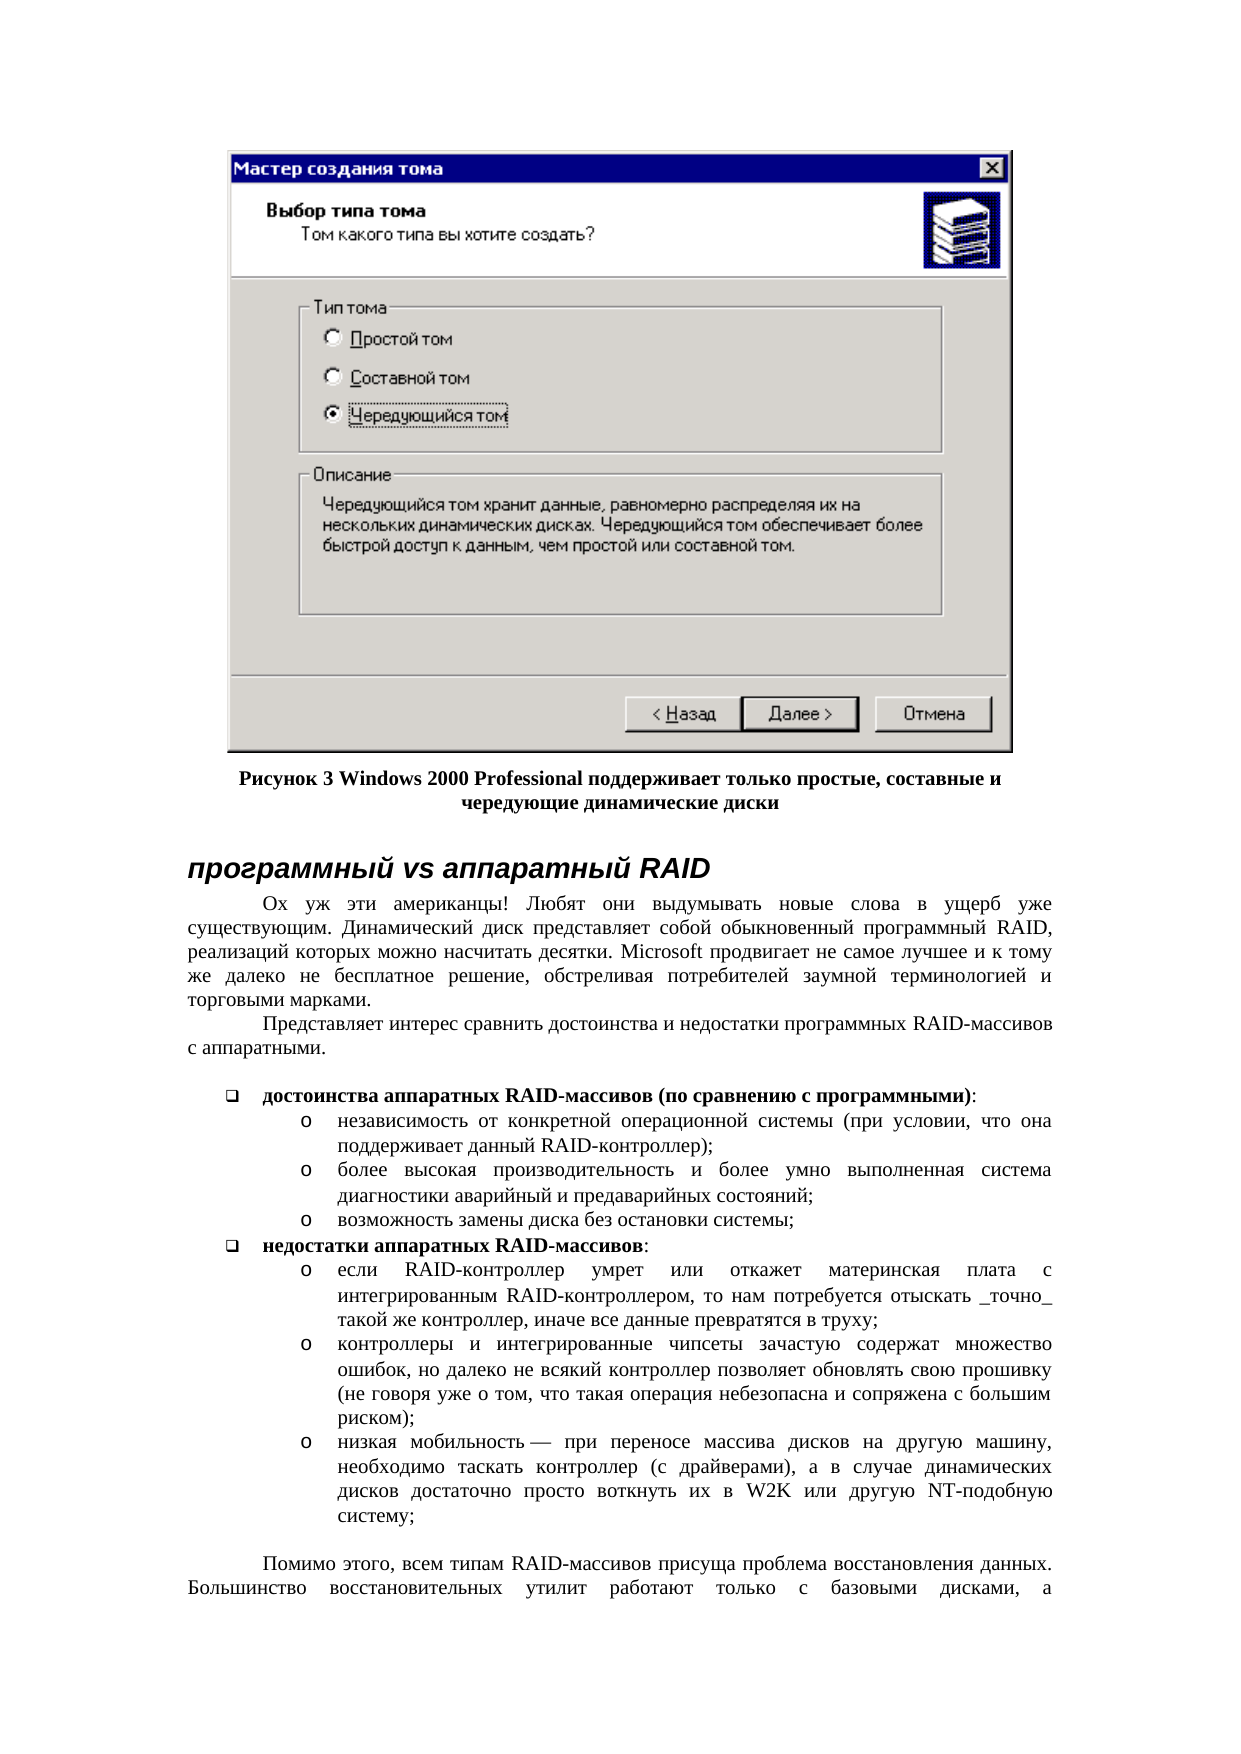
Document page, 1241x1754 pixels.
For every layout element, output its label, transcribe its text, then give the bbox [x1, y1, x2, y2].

list недостатки аппаратных RAID-массивов: [225, 1233, 1053, 1257]
text Помимо этого, всем типам RAID-массивов присуща проблема восстановления данных. Большинство восстановительных утилит работают только с базовыми дисками, а [187, 1551, 1053, 1599]
picture [227, 150, 1013, 753]
text Представляет интерес сравнить достоинства и недостатки программных RAID-массивов с аппаратными. [187, 1011, 1053, 1059]
list если RAID-контроллер умрет или откажет материнская плата с интегрированным RAID-контроллером, то нам потребуется отыскать _точно_ такой же контроллер, иначе все данные превратятся в труху; [300, 1257, 1053, 1331]
list достоинства аппаратных RAID-массивов (по сравнению с программными): [225, 1083, 1053, 1107]
list низкая мобильность — при переносе массива дисков на другую машину, необходимо таскать контроллер (с драйверами), а в случае динамических дисков достаточно просто воткнуть их в W2K или другую NT-подобную систему; [300, 1429, 1053, 1527]
list возможность замены диска без остановки системы; [300, 1207, 1053, 1233]
list независимость от конкретной операционной системы (при условии, что она поддерживает данный RAID-контроллер); [300, 1107, 1053, 1157]
list контроллеры и интегрированные чипсеты зачастую содержат множество ошибок, но далеко не всякий контроллер позволяет обновлять свою прошивку (не говоря уже о том, что такая операция небезопасна и сопряжена с большим риском); [300, 1331, 1053, 1429]
subtitle программный vs аппаратный RAID [187, 851, 1053, 885]
list более высокая производительность и более умно выполненная система диагностики аварийный и предаварийных состояний; [300, 1157, 1053, 1207]
text Рисунок 3 Windows 2000 Professional поддерживает только простые, составные и чередующие динамические диски [187, 766, 1053, 814]
text Ох уж эти американцы! Любят они выдумывать новые слова в ущерб уже существующим. Динамический диск представляет собой обыкновенный программный RAID, реализаций которых можно насчитать десятки. Microsoft продвигает не самое лучшее и к тому же далеко не бесплатное решение, обстреливая потребителей заумной терминологией и торговыми марками. [187, 891, 1053, 1011]
